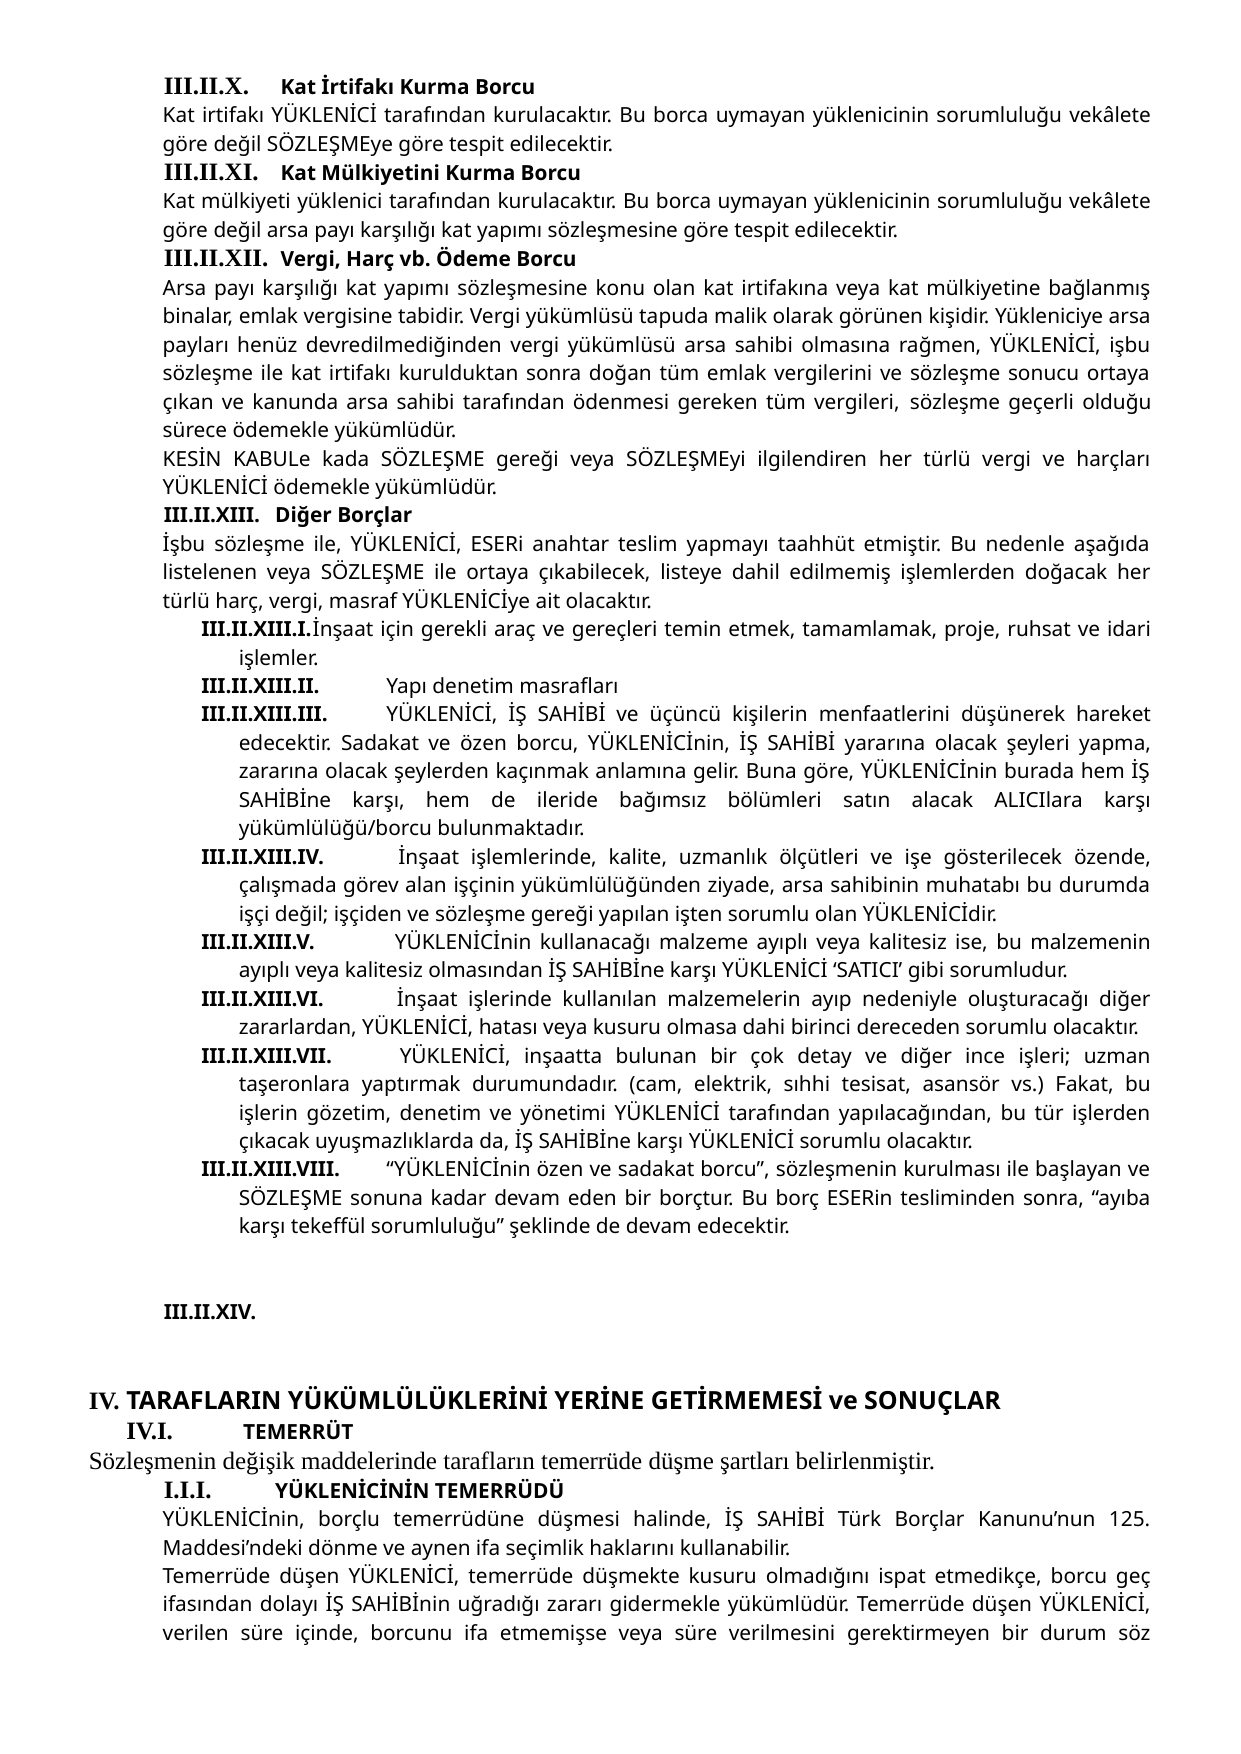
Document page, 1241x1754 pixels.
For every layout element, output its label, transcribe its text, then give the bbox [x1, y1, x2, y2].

list Yapı denetim masrafları [201, 671, 1152, 699]
list YÜKLENİCİnin kullanacağı malzeme ayıplı veya kalitesiz ise, bu malzemenin ayıplı veya kalitesiz olmasından İŞ SAHİBİne karşı YÜKLENİCİ ‘SATICI’ gibi sorumludur. [201, 927, 1152, 984]
list TEMERRÜT [126, 1416, 1152, 1446]
list “YÜKLENİCİnin özen ve sadakat borcu”, sözleşmenin kurulması ile başlayan ve SÖZLEŞME sonuna kadar devam eden bir borçtur. Bu borç ESERin tesliminden sonra, “ayıba karşı tekeffül sorumluluğu” şeklinde de devam edecektir. [201, 1154, 1152, 1240]
text Kat irtifakı YÜKLENİCİ tarafından kurulacaktır. Bu borca uymayan yüklenicinin sorumluluğu vekâlete göre değil SÖZLEŞMEye göre tespit edilecektir. [162, 100, 1152, 157]
list YÜKLENİCİ, İŞ SAHİBİ ve üçüncü kişilerin menfaatlerini düşünerek hareket edecektir. Sadakat ve özen borcu, YÜKLENİCİnin, İŞ SAHİBİ yararına olacak şeyleri yapma, zararına olacak şeylerden kaçınmak anlamına gelir. Buna göre, YÜKLENİCİnin burada hem İŞ SAHİBİne karşı, hem de ileride bağımsız bölümleri satın alacak ALICIlara karşı yükümlülüğü/borcu bulunmaktadır. [201, 699, 1152, 842]
list İnşaat işlerinde kullanılan malzemelerin ayıp nedeniyle oluşturacağı diğer zararlardan, YÜKLENİCİ, hatası veya kusuru olmasa dahi birinci dereceden sorumlu olacaktır. [201, 984, 1152, 1041]
text Temerrüde düşen YÜKLENİCİ, temerrüde düşmekte kusuru olmadığını ispat etmedikçe, borcu geç ifasından dolayı İŞ SAHİBİnin uğradığı zararı gidermekle yükümlüdür. Temerrüde düşen YÜKLENİCİ, verilen süre içinde, borcunu ifa etmemişse veya süre verilmesini gerektirmeyen bir durum söz [162, 1561, 1152, 1646]
list İnşaat işlemlerinde, kalite, uzmanlık ölçütleri ve işe gösterilecek özende, çalışmada görev alan işçinin yükümlülüğünden ziyade, arsa sahibinin muhatabı bu durumda işçi değil; işçiden ve sözleşme gereği yapılan işten sorumlu olan YÜKLENİCİdir. [201, 842, 1152, 927]
list Diğer Borçlar [163, 501, 1152, 529]
list TARAFLARIN YÜKÜMLÜLÜKLERİNİ YERİNE GETİRMEMESİ ve SONUÇLAR [88, 1382, 1152, 1416]
list İnşaat için gerekli araç ve gereçleri temin etmek, tamamlamak, proje, ruhsat ve idari işlemler. [201, 614, 1152, 671]
text YÜKLENİCİnin, borçlu temerrüdüne düşmesi halinde, İŞ SAHİBİ Türk Borçlar Kanunu’nun 125. Maddesi’ndeki dönme ve aynen ifa seçimlik haklarını kullanabilir. [162, 1504, 1152, 1561]
list Kat İrtifakı Kurma Borcu [163, 71, 1152, 100]
list Vergi, Harç vb. Ödeme Borcu [163, 243, 1152, 273]
text Arsa payı karşılığı kat yapımı sözleşmesine konu olan kat irtifakına veya kat mülkiyetine bağlanmış binalar, emlak vergisine tabidir. Vergi yükümlüsü tapuda malik olarak görünen kişidir. Yükleniciye arsa payları henüz devredilmediğinden vergi yükümlüsü arsa sahibi olmasına rağmen, YÜKLENİCİ, işbu sözleşme ile kat irtifakı kurulduktan sonra doğan tüm emlak vergilerini ve sözleşme sonucu ortaya çıkan ve kanunda arsa sahibi tarafından ödenmesi gereken tüm vergileri, sözleşme geçerli olduğu sürece ödemekle yükümlüdür. [162, 273, 1152, 444]
text Sözleşmenin değişik maddelerinde tarafların temerrüde düşme şartları belirlenmiştir. [88, 1446, 1152, 1475]
text İşbu sözleşme ile, YÜKLENİCİ, ESERi anahtar teslim yapmayı taahhüt etmiştir. Bu nedenle aşağıda listelenen veya SÖZLEŞME ile ortaya çıkabilecek, listeye dahil edilmemiş işlemlerden doğacak her türlü harç, vergi, masraf YÜKLENİCİye ait olacaktır. [162, 529, 1152, 614]
text Kat mülkiyeti yüklenici tarafından kurulacaktır. Bu borca uymayan yüklenicinin sorumluluğu vekâlete göre değil arsa payı karşılığı kat yapımı sözleşmesine göre tespit edilecektir. [162, 187, 1152, 243]
text KESİN KABULe kada SÖZLEŞME gereği veya SÖZLEŞMEyi ilgilendiren her türlü vergi ve harçları YÜKLENİCİ ödemekle yükümlüdür. [162, 444, 1152, 501]
list Kat Mülkiyetini Kurma Borcu [163, 157, 1152, 187]
list YÜKLENİCİNİN TEMERRÜDÜ [163, 1475, 1152, 1504]
list YÜKLENİCİ, inşaatta bulunan bir çok detay ve diğer ince işleri; uzman taşeronlara yaptırmak durumundadır. (cam, elektrik, sıhhi tesisat, asansör vs.) Fakat, bu işlerin gözetim, denetim ve yönetimi YÜKLENİCİ tarafından yapılacağından, bu tür işlerden çıkacak uyuşmazlıklarda da, İŞ SAHİBİne karşı YÜKLENİCİ sorumlu olacaktır. [201, 1041, 1152, 1154]
